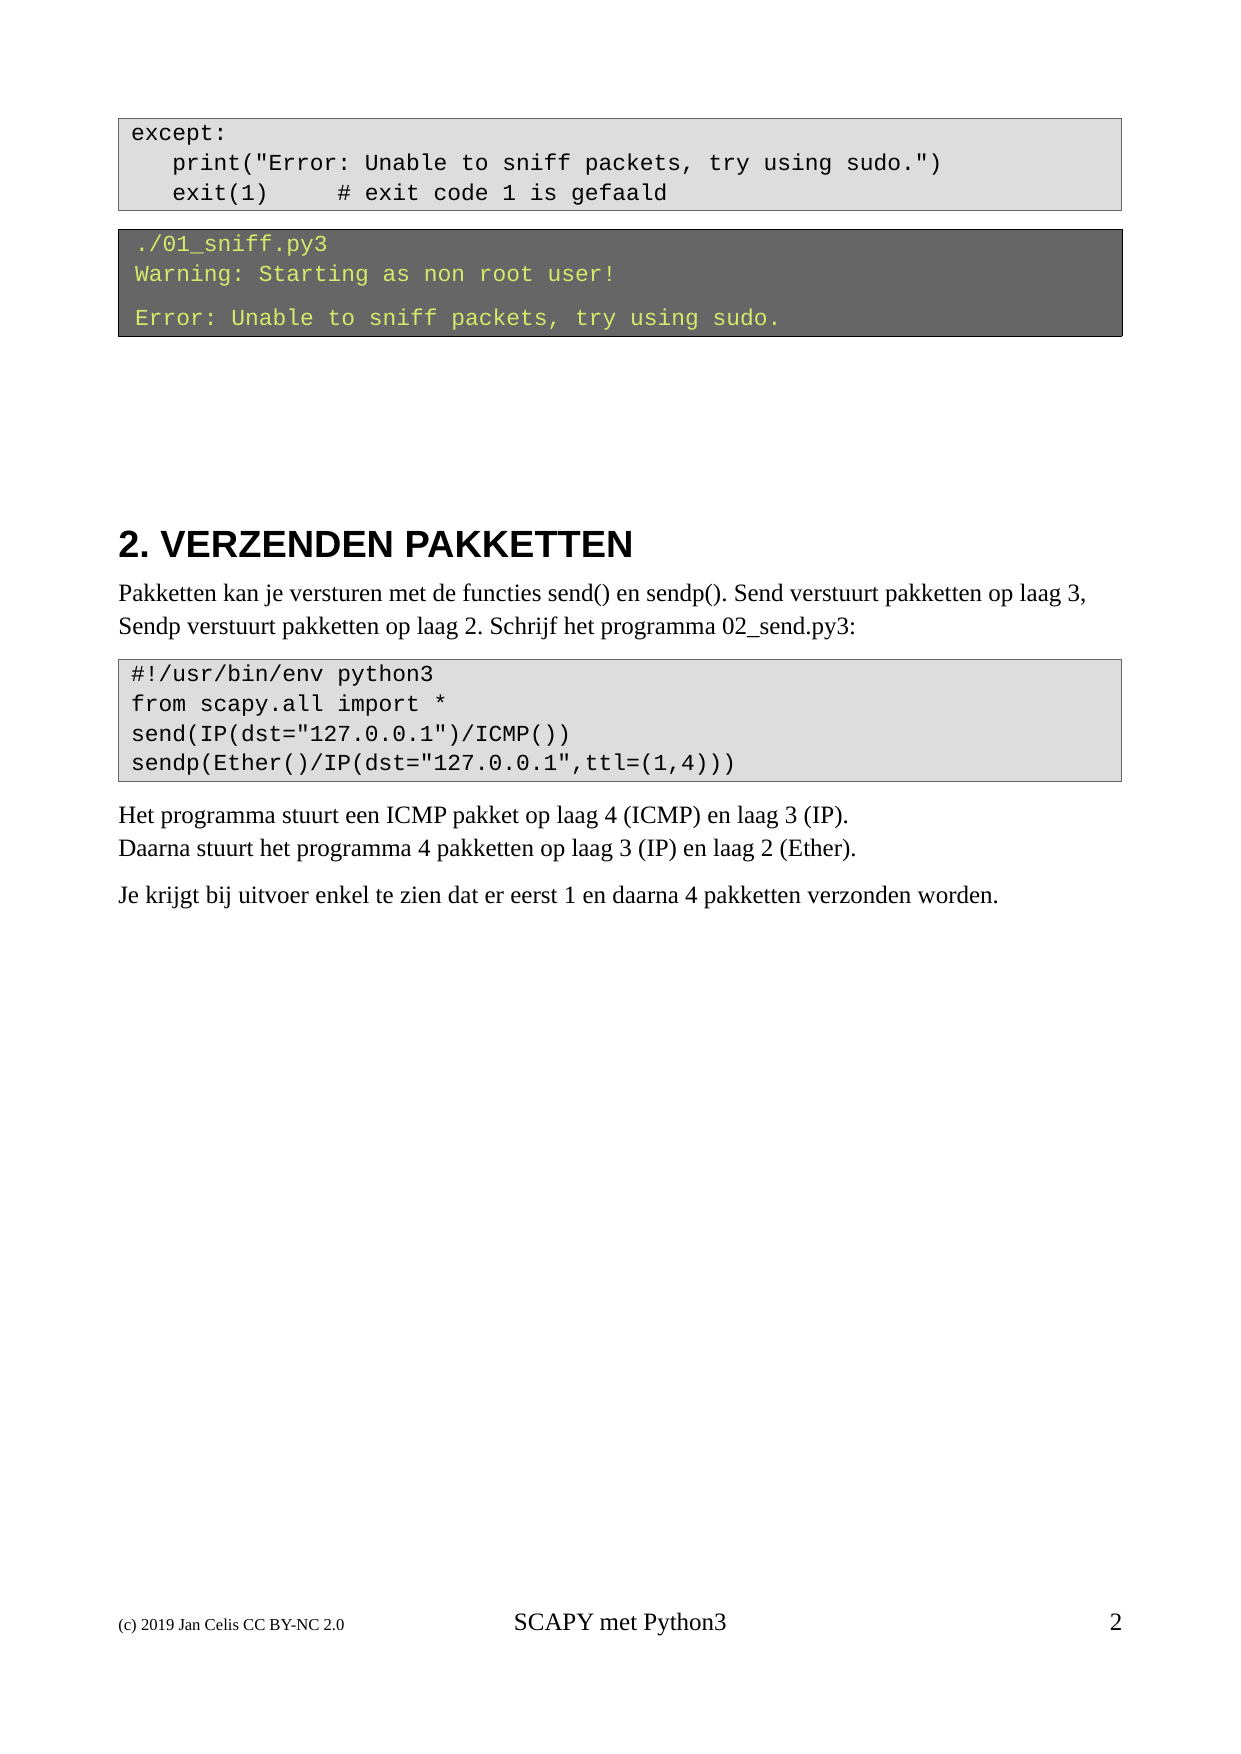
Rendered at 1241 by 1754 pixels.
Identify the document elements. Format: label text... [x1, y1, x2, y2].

text ./01_sniff.py3 Warning: Starting as non root user! [119, 230, 1122, 288]
text #!/usr/bin/env python3 from scapy.all import * send(IP(dst="127.0.0.1")/ICMP()) sendp(Ether()/IP(dst="127.0.0.1",ttl=(1,4))) [119, 660, 1121, 781]
subtitle 2. VERZENDEN PAKKETTEN [118, 522, 1122, 566]
text Het programma stuurt een ICMP pakket op laag 4 (ICMP) en laag 3 (IP). Daarna stuurt het programma 4 pakketten op laag 3 (IP) en laag 2 (Ether). [118, 800, 1122, 862]
text except: print("Error: Unable to sniff packets, try using sudo.") exit(1) # exit code 1 is gefaald [119, 119, 1121, 210]
text Pakketten kan je versturen met de functies send() en sendp(). Send verstuurt pakketten op laag 3, Sendp verstuurt pakketten op laag 2. Schrijf het programma 02_send.py3: [118, 578, 1122, 640]
text Je krijgt bij uitvoer enkel te zien dat er eerst 1 en daarna 4 pakketten verzonden worden. [118, 880, 1122, 909]
text Error: Unable to sniff packets, try using sudo. [119, 303, 1122, 336]
